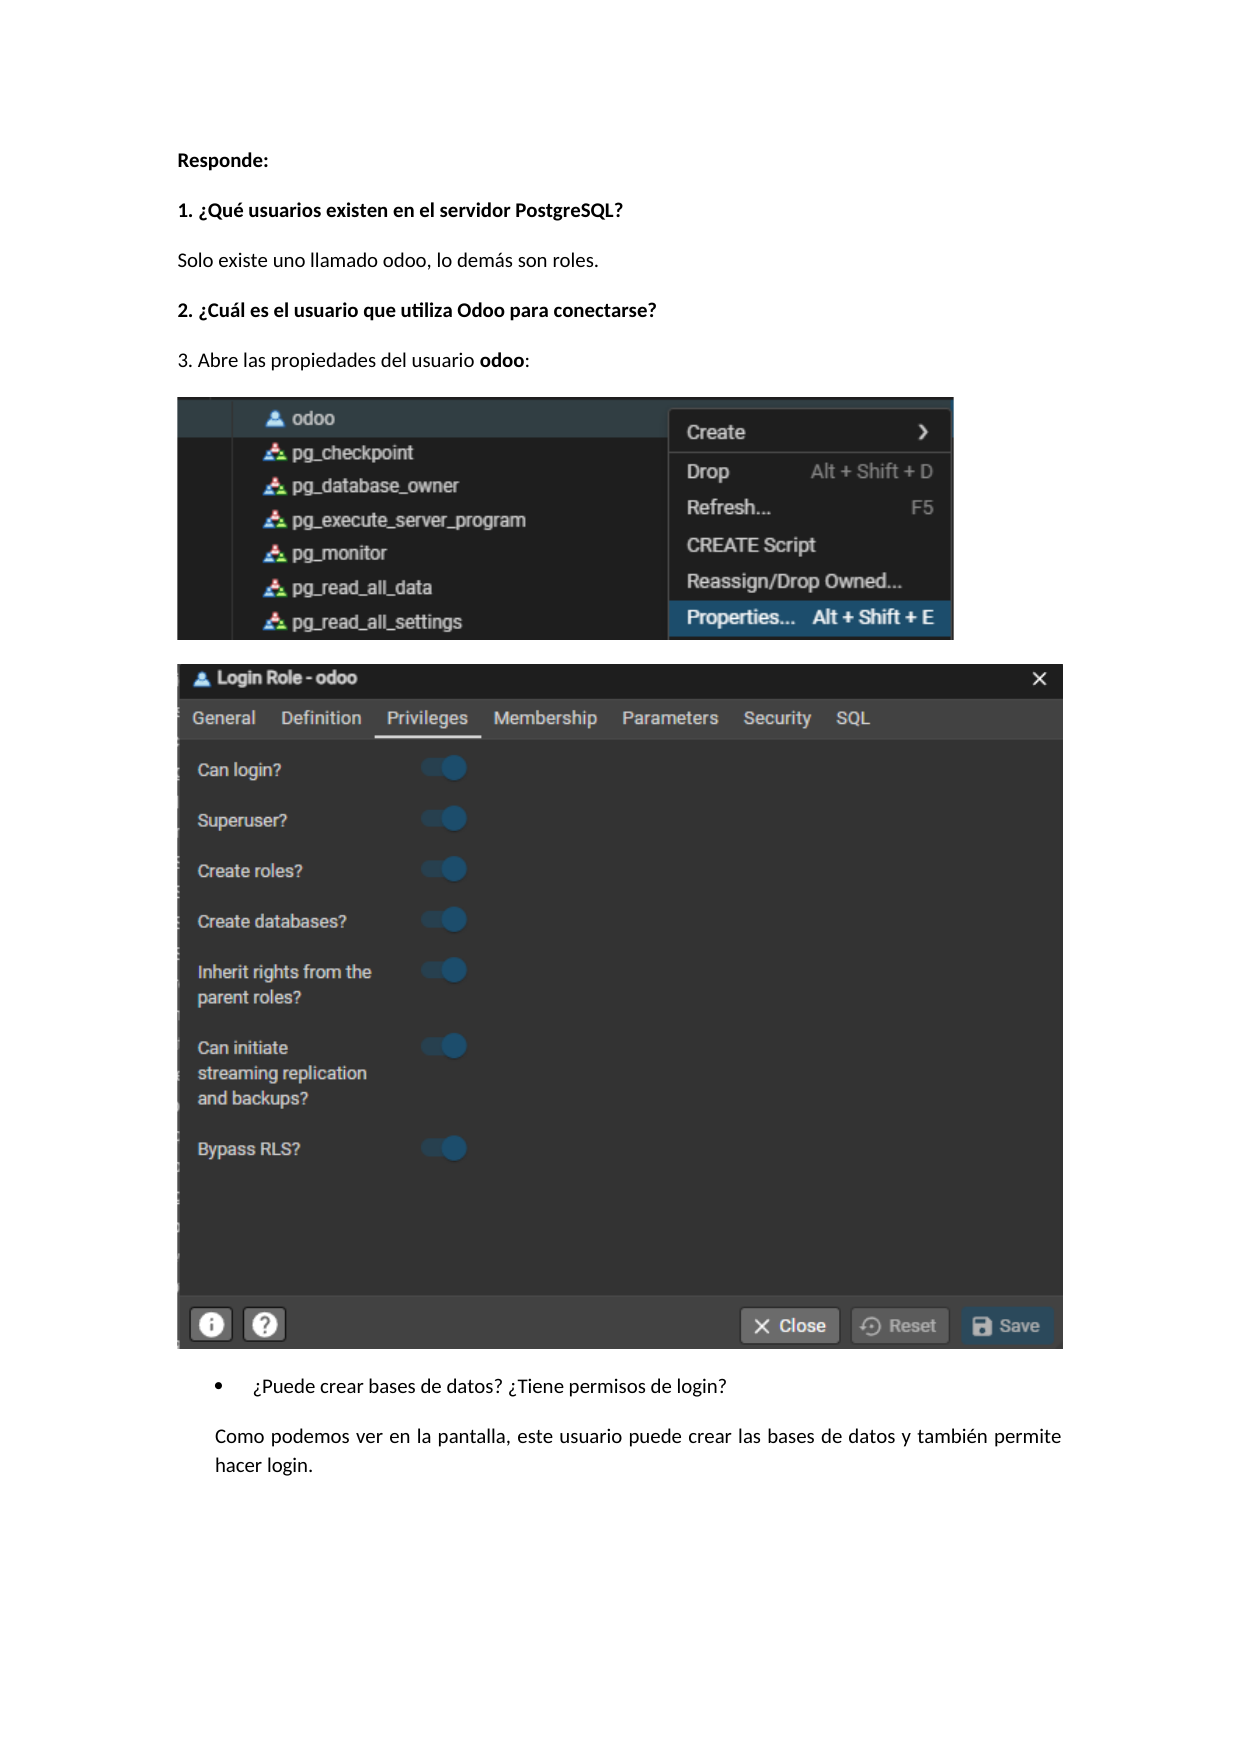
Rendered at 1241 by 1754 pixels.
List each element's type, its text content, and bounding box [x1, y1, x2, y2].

text 3. Abre las propiedades del usuario odoo: [177, 348, 1063, 373]
text 2. ¿Cuál es el usuario que utiliza Odoo para conectarse? [177, 298, 1063, 323]
text 1. ¿Qué usuarios existen en el servidor PostgreSQL? [177, 198, 1063, 223]
text Responde: [177, 148, 1063, 173]
list ¿Puede crear bases de datos? ¿Tiene permisos de login? [215, 1373, 1063, 1398]
text Como podemos ver en la pantalla, este usuario puede crear las bases de datos y también permite hacer login. [215, 1423, 1063, 1478]
text Solo existe uno llamado odoo, lo demás son roles. [177, 248, 1063, 273]
